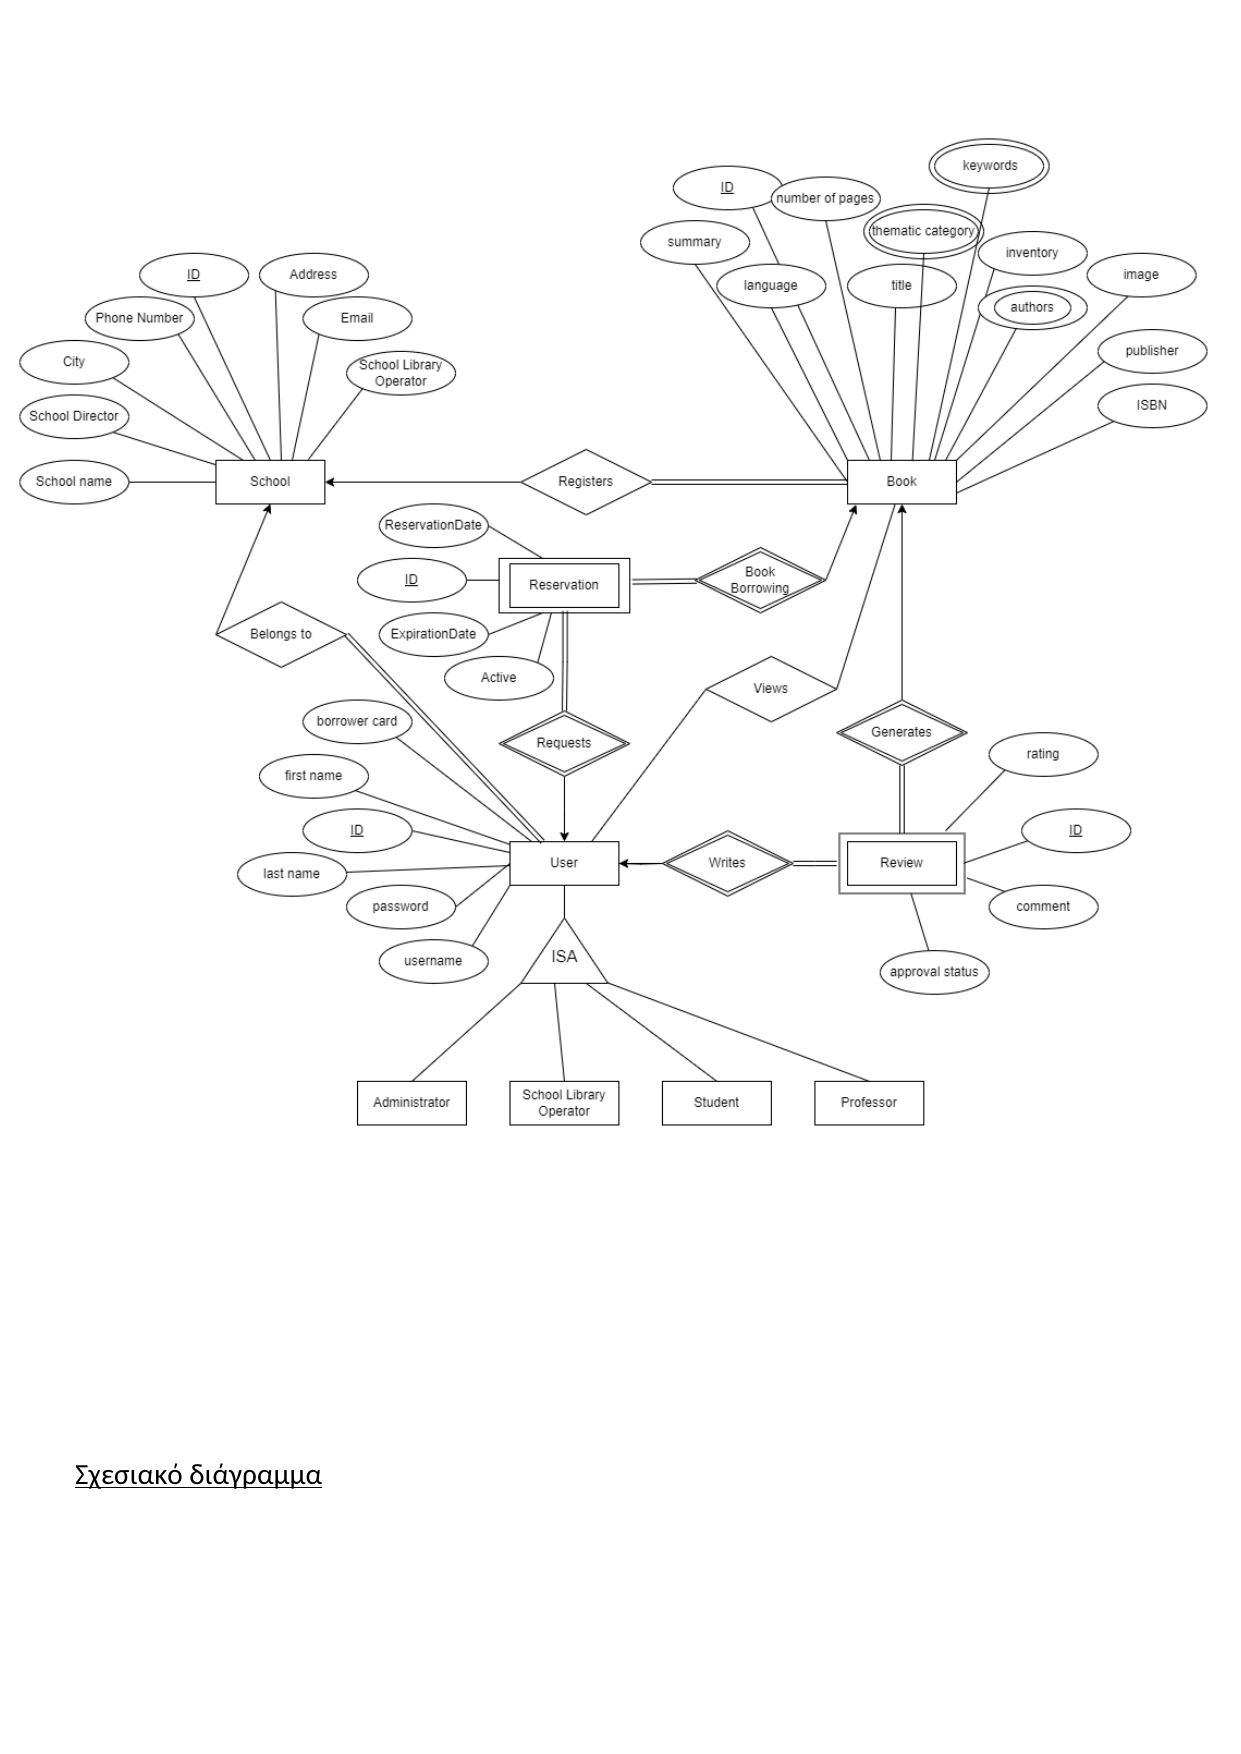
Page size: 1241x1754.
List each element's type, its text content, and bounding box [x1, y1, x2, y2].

text Σχεσιακό διάγραμμα [75, 1456, 1165, 1492]
picture [14, 133, 1213, 1131]
